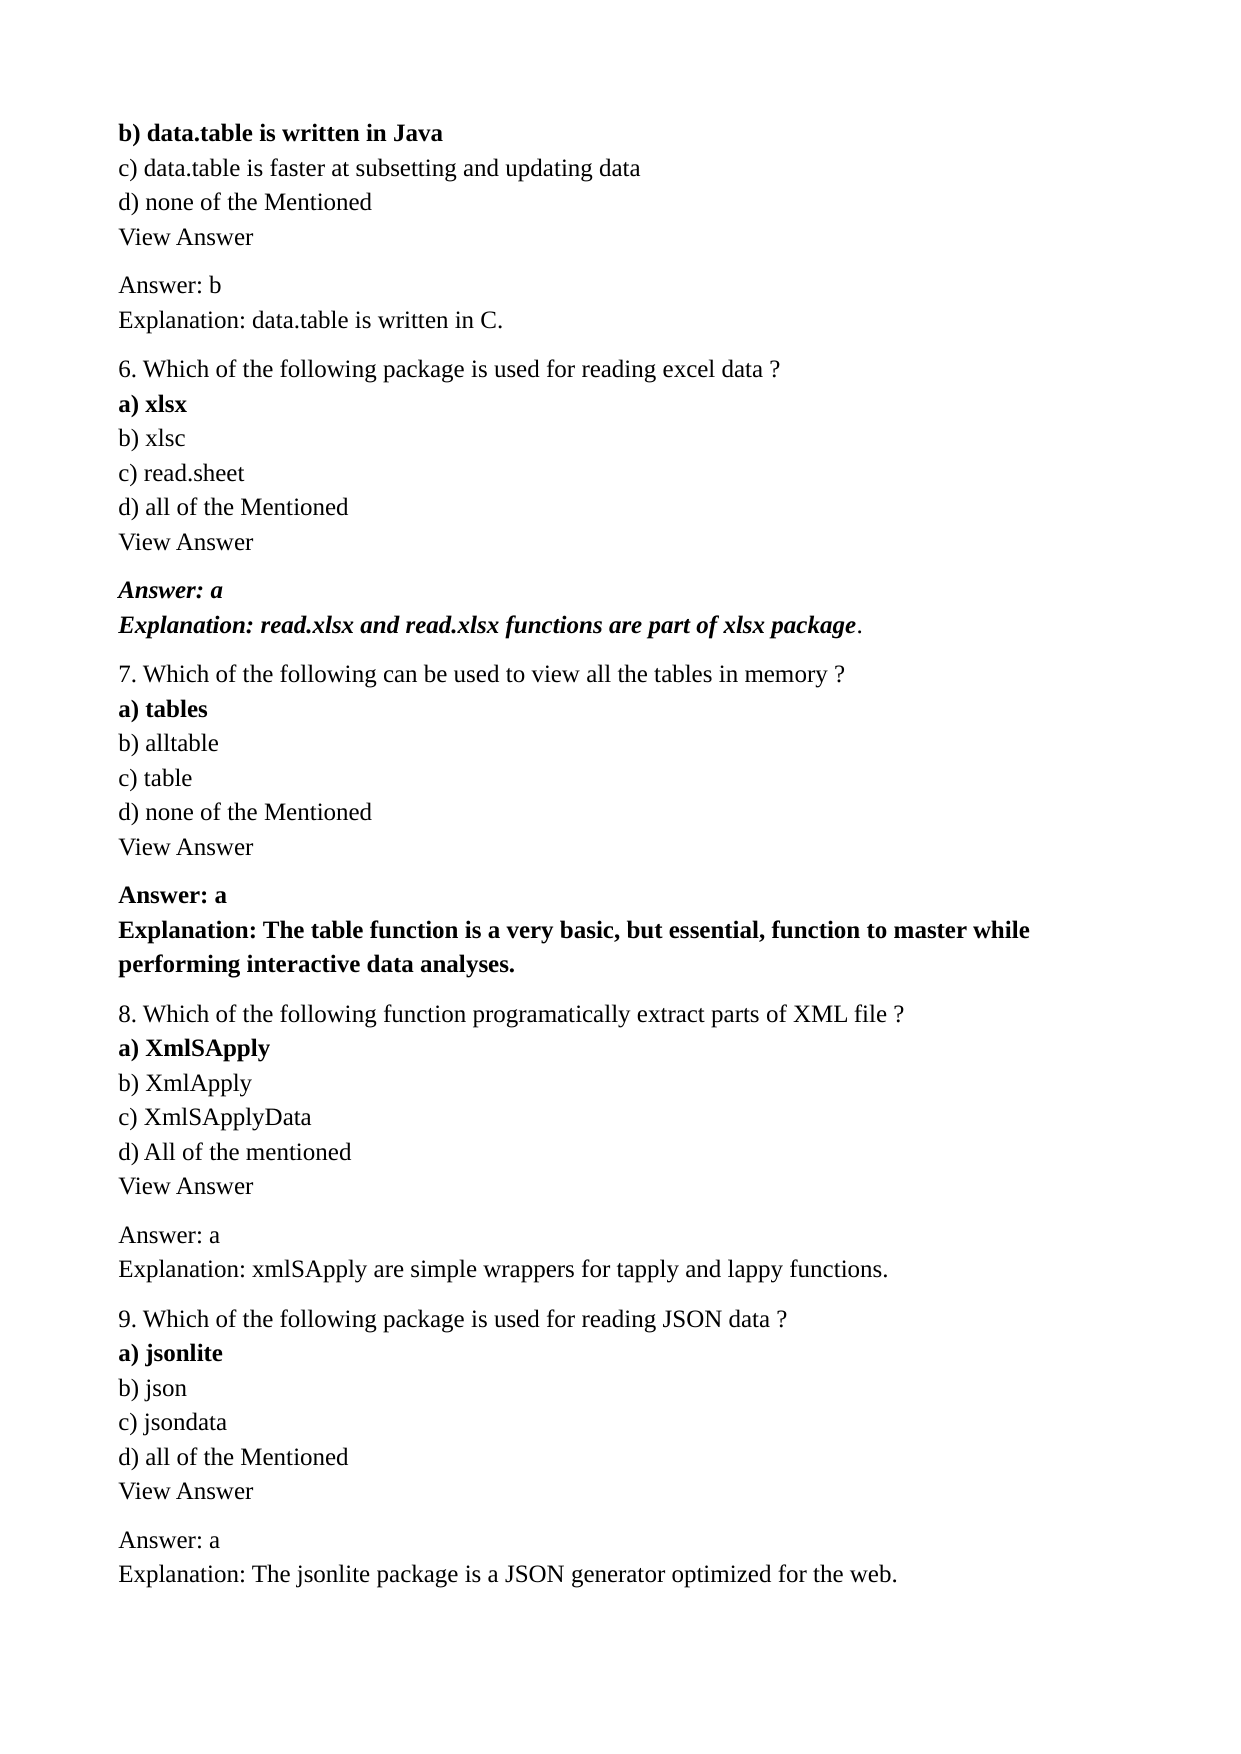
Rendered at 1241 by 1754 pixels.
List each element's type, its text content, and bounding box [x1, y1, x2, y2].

text Answer: a Explanation: read.xlsx and read.xlsx functions are part of xlsx package. [118, 576, 1122, 639]
text 9. Which of the following package is used for reading JSON data ? a) jsonlite b) json c) jsondata d) all of the Mentioned View Answer [118, 1304, 1122, 1505]
text Answer: a Explanation: xmlSApply are simple wrappers for tapply and lappy functions. [118, 1220, 1122, 1283]
text 7. Which of the following can be used to view all the tables in memory ? a) tables b) alltable c) table d) none of the Mentioned View Answer [118, 659, 1122, 860]
text Answer: a Explanation: The jsonlite package is a JSON generator optimized for the web. [118, 1525, 1122, 1588]
text 8. Which of the following function programatically extract parts of XML file ? a) XmlSApply b) XmlApply c) XmlSApplyData d) All of the mentioned View Answer [118, 999, 1122, 1200]
text Answer: b Explanation: data.table is written in C. [118, 271, 1122, 334]
text Answer: a Explanation: The table function is a very basic, but essential, function to master while performing interactive data analyses. [118, 881, 1122, 978]
text 6. Which of the following package is used for reading excel data ? a) xlsx b) xlsc c) read.sheet d) all of the Mentioned View Answer [118, 354, 1122, 555]
text b) data.table is written in Java c) data.table is faster at subsetting and updating data d) none of the Mentioned View Answer [118, 118, 1122, 250]
